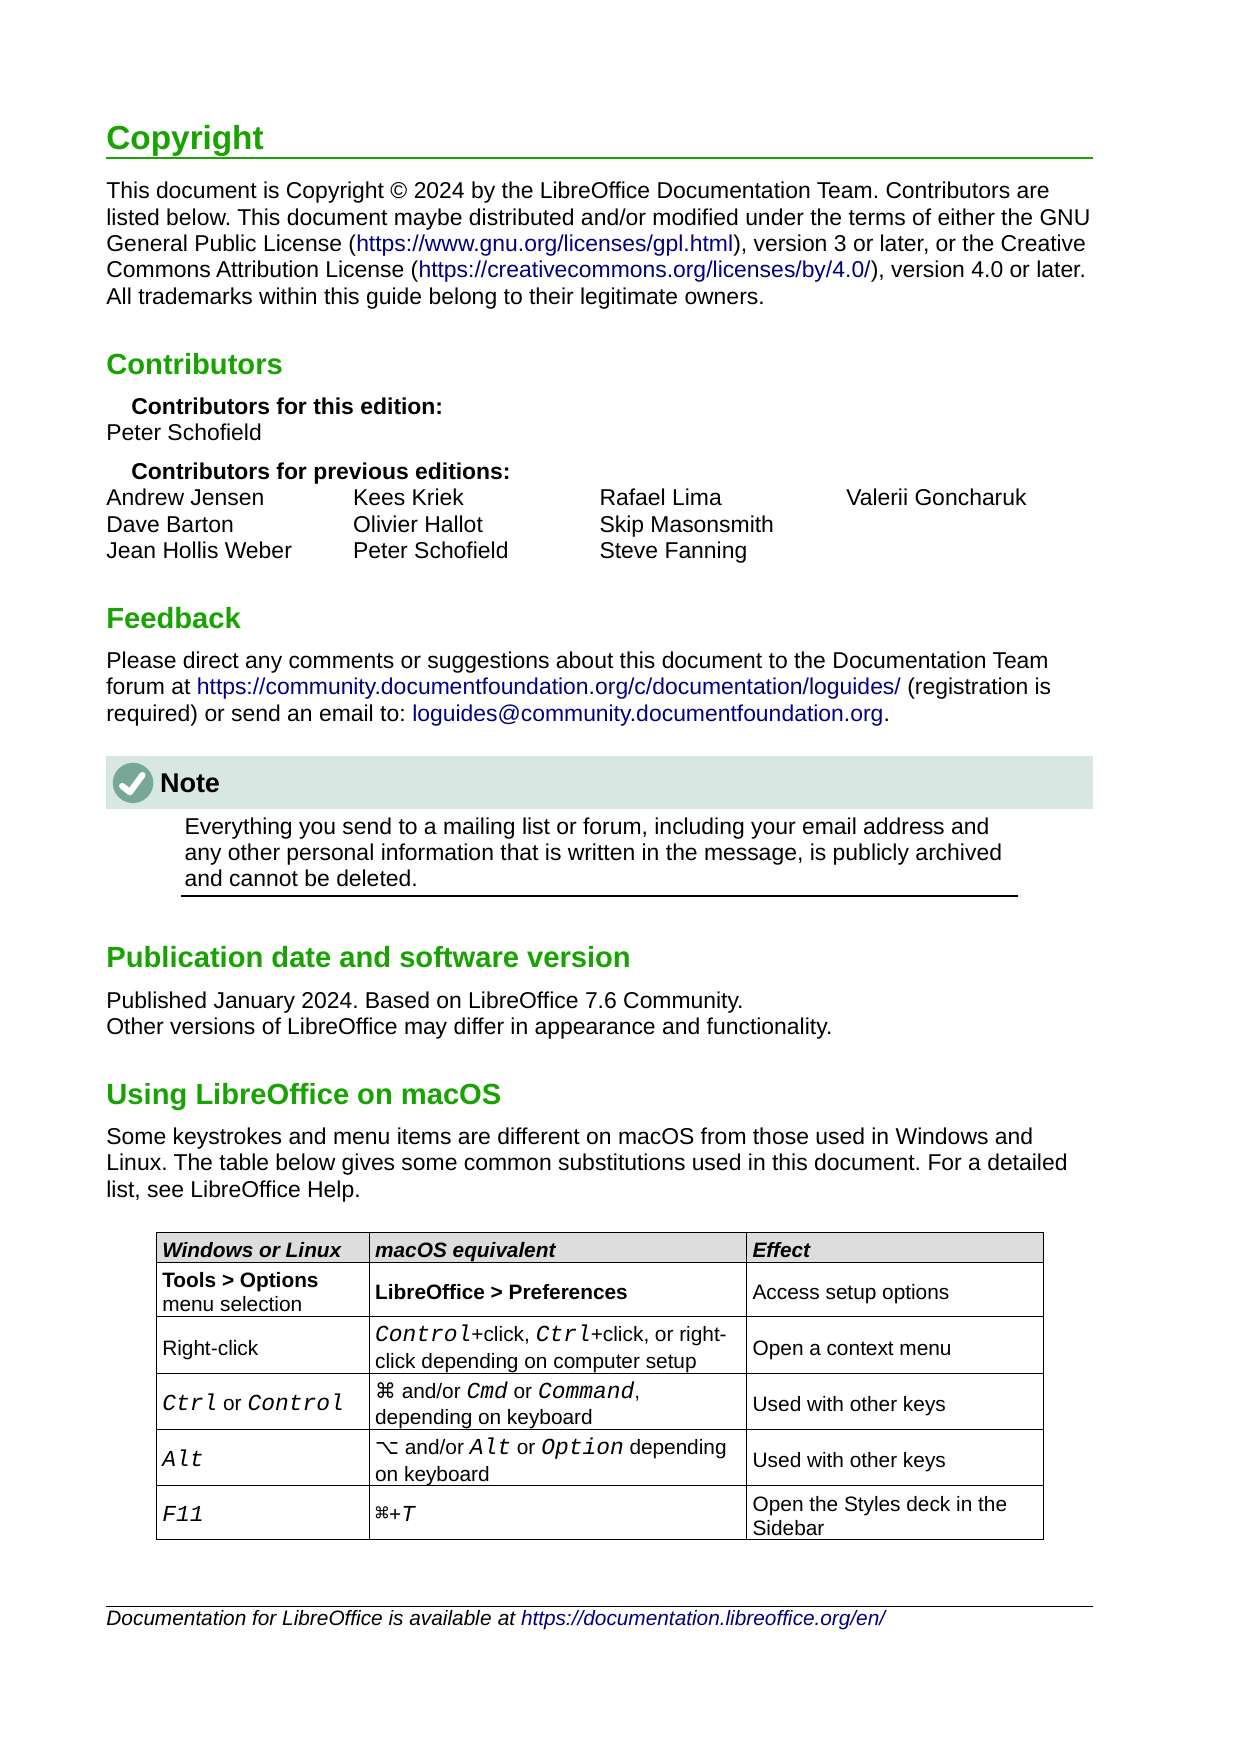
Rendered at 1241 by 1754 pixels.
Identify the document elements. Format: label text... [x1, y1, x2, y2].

table_header Windows or Linux [157, 1233, 369, 1262]
subtitle Contributors [106, 347, 1093, 380]
subtitle Publication date and software version [106, 941, 1093, 974]
table_header Effect [747, 1233, 1043, 1262]
table_cell Used with other keys [747, 1374, 1043, 1429]
text This document is Copyright © 2024 by the LibreOffice Documentation Team. Contributors are listed below. This document maybe distributed and/or modified under the terms of either the GNU General Public License (https://www.gnu.org/licenses/gpl.html), version 3 or later, or the Creative Commons Attribution License (https://creativecommons.org/licenses/by/4.0/), version 4.0 or later. All trademarks within this guide belong to their legitimate owners. [106, 177, 1093, 309]
table_cell LibreOffice > Preferences [370, 1263, 746, 1316]
table_cell ⌘ and/or Cmd or Command, depending on keyboard [370, 1374, 746, 1429]
table_cell F11 [157, 1486, 369, 1539]
text Olivier Hallot [353, 511, 599, 537]
text Kees Kriek [353, 484, 599, 511]
table_cell Right-click [157, 1317, 369, 1372]
table_cell Tools > Options menu selection [157, 1263, 369, 1316]
table_cell Access setup options [747, 1263, 1043, 1316]
text Peter Schofield [353, 537, 599, 563]
text Published January 2024. Based on LibreOffice 7.6 Community. Other versions of LibreOffice may differ in appearance and functionality. [106, 987, 1093, 1039]
subtitle Using LibreOffice on macOS [106, 1077, 1093, 1110]
subtitle Feedback [106, 601, 1093, 634]
table_cell Ctrl or Control [157, 1374, 369, 1429]
text Rafael Lima [599, 484, 846, 511]
text Jean Hollis Weber [106, 537, 353, 563]
text Dave Barton [106, 511, 353, 537]
text Some keystrokes and menu items are different on macOS from those used in Windows and Linux. The table below gives some common substitutions used in this document. For a detailed list, see LibreOffice Help. [106, 1123, 1093, 1202]
text Contributors for previous editions: [131, 458, 1093, 484]
table_cell ⌘+T [370, 1486, 746, 1539]
subtitle Copyright [106, 118, 1093, 157]
table_cell Used with other keys [747, 1430, 1043, 1485]
text Contributors for this edition: [131, 393, 1093, 419]
text Andrew Jensen [106, 484, 353, 511]
table_cell Control+click, Ctrl+click, or right-click depending on computer setup [370, 1317, 746, 1372]
table_cell ⌥ and/or Alt or Option depending on keyboard [370, 1430, 746, 1485]
text Please direct any comments or suggestions about this document to the Documentation Team forum at https://community.documentfoundation.org/c/documentation/loguides/ (registration is required) or send an email to: loguides@community.documentfoundation.org. [106, 647, 1093, 726]
table_cell Alt [157, 1430, 369, 1485]
text Steve Fanning [599, 537, 846, 563]
text Skip Masonsmith [599, 511, 846, 537]
table_cell Open a context menu [747, 1317, 1043, 1372]
text Everything you send to a mailing list or forum, including your email address and any other personal information that is written in the message, is publicly archived and cannot be deleted. [181, 809, 1018, 895]
subtitle Note [106, 756, 1093, 809]
table_header macOS equivalent [370, 1233, 746, 1262]
table_cell Open the Styles deck in the Sidebar [747, 1486, 1043, 1539]
text Peter Schofield [106, 419, 353, 445]
text Valerii Goncharuk [846, 484, 1093, 511]
